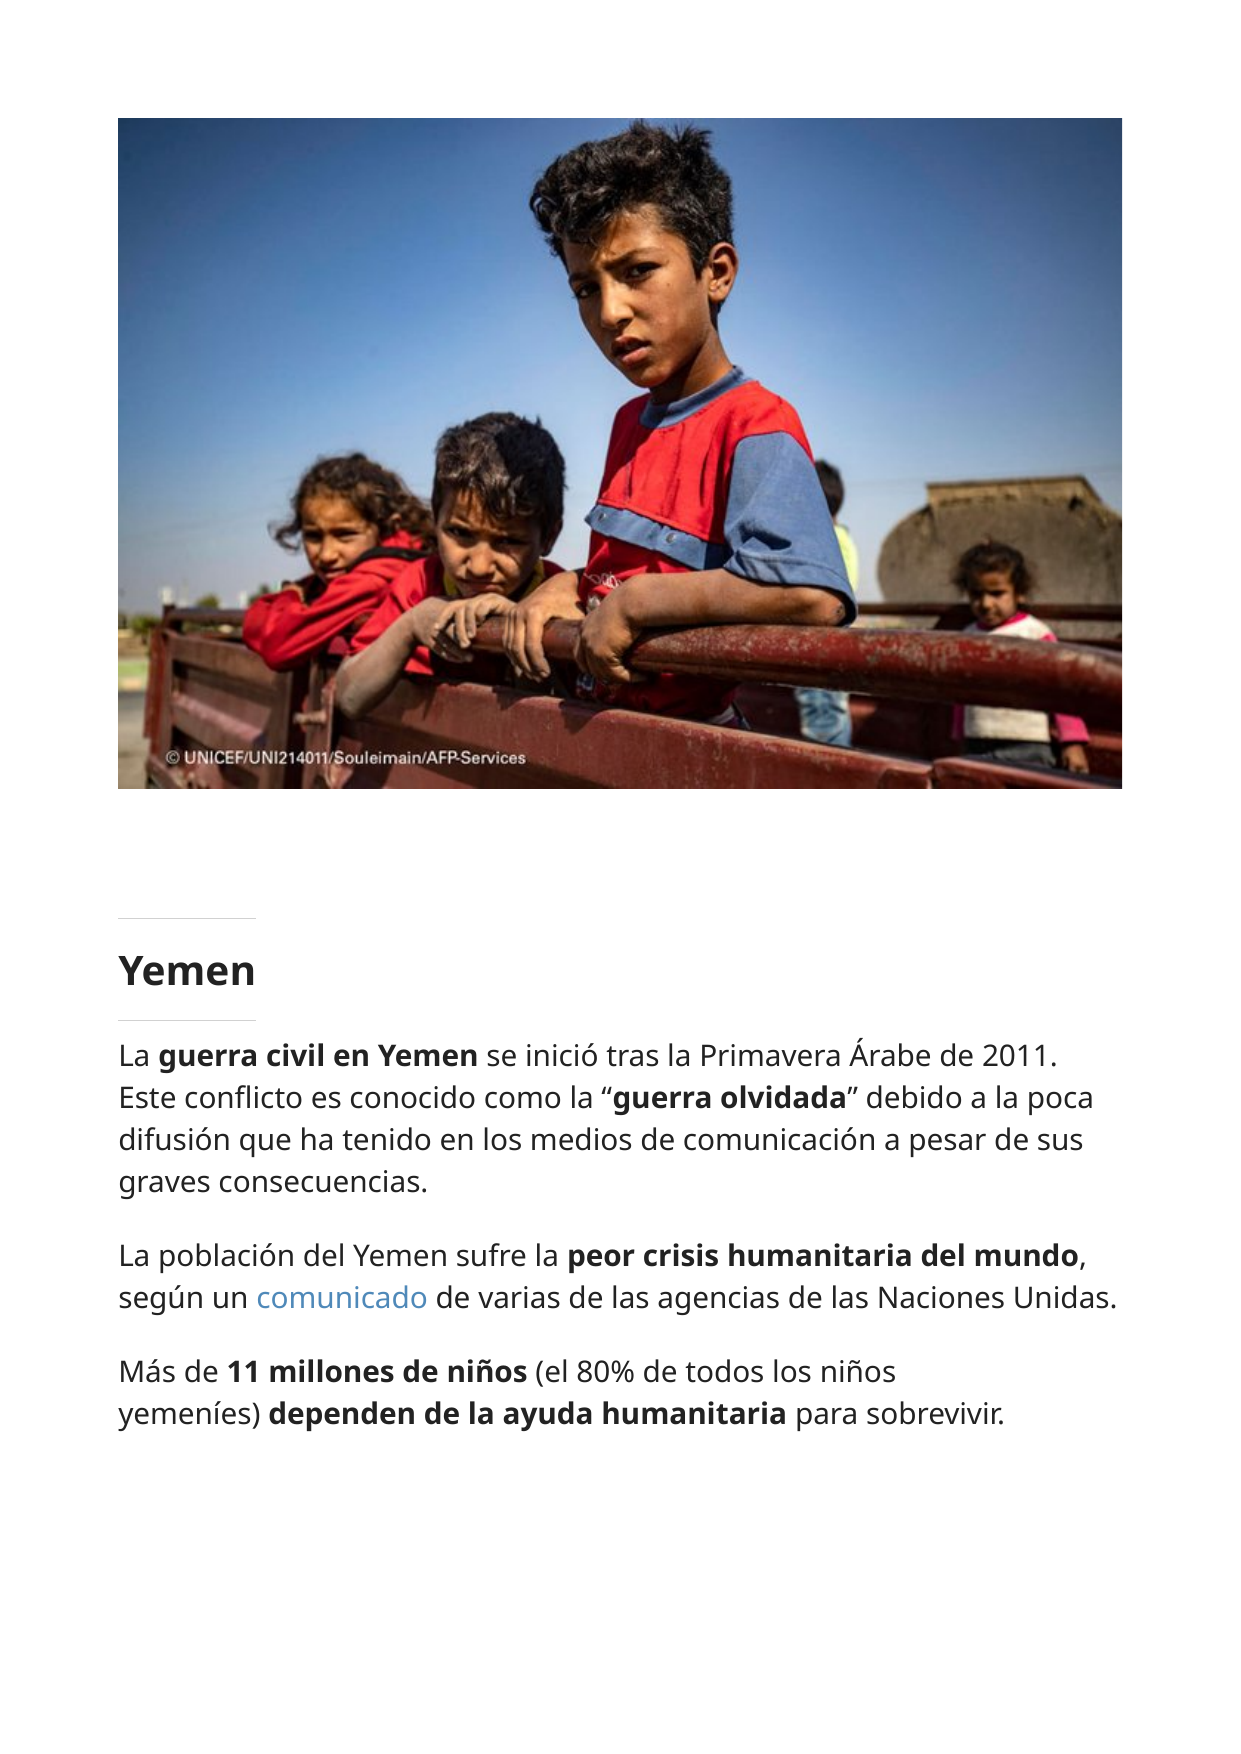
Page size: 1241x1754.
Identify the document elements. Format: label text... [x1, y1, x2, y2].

text La población del Yemen sufre la peor crisis humanitaria del mundo, según un comunicado de varias de las agencias de las Naciones Unidas. [118, 1233, 1122, 1317]
text Más de 11 millones de niños (el 80% de todos los niños yemeníes) dependen de la ayuda humanitaria para sobrevivir. [118, 1348, 1122, 1433]
picture [118, 118, 1123, 789]
text La guerra civil en Yemen se inició tras la Primavera Árabe de 2011. Este conflicto es conocido como la “guerra olvidada” debido a la poca difusión que ha tenido en los medios de comunicación a pesar de sus graves consecuencias. [118, 1033, 1122, 1202]
subtitle Yemen [118, 918, 1122, 1020]
